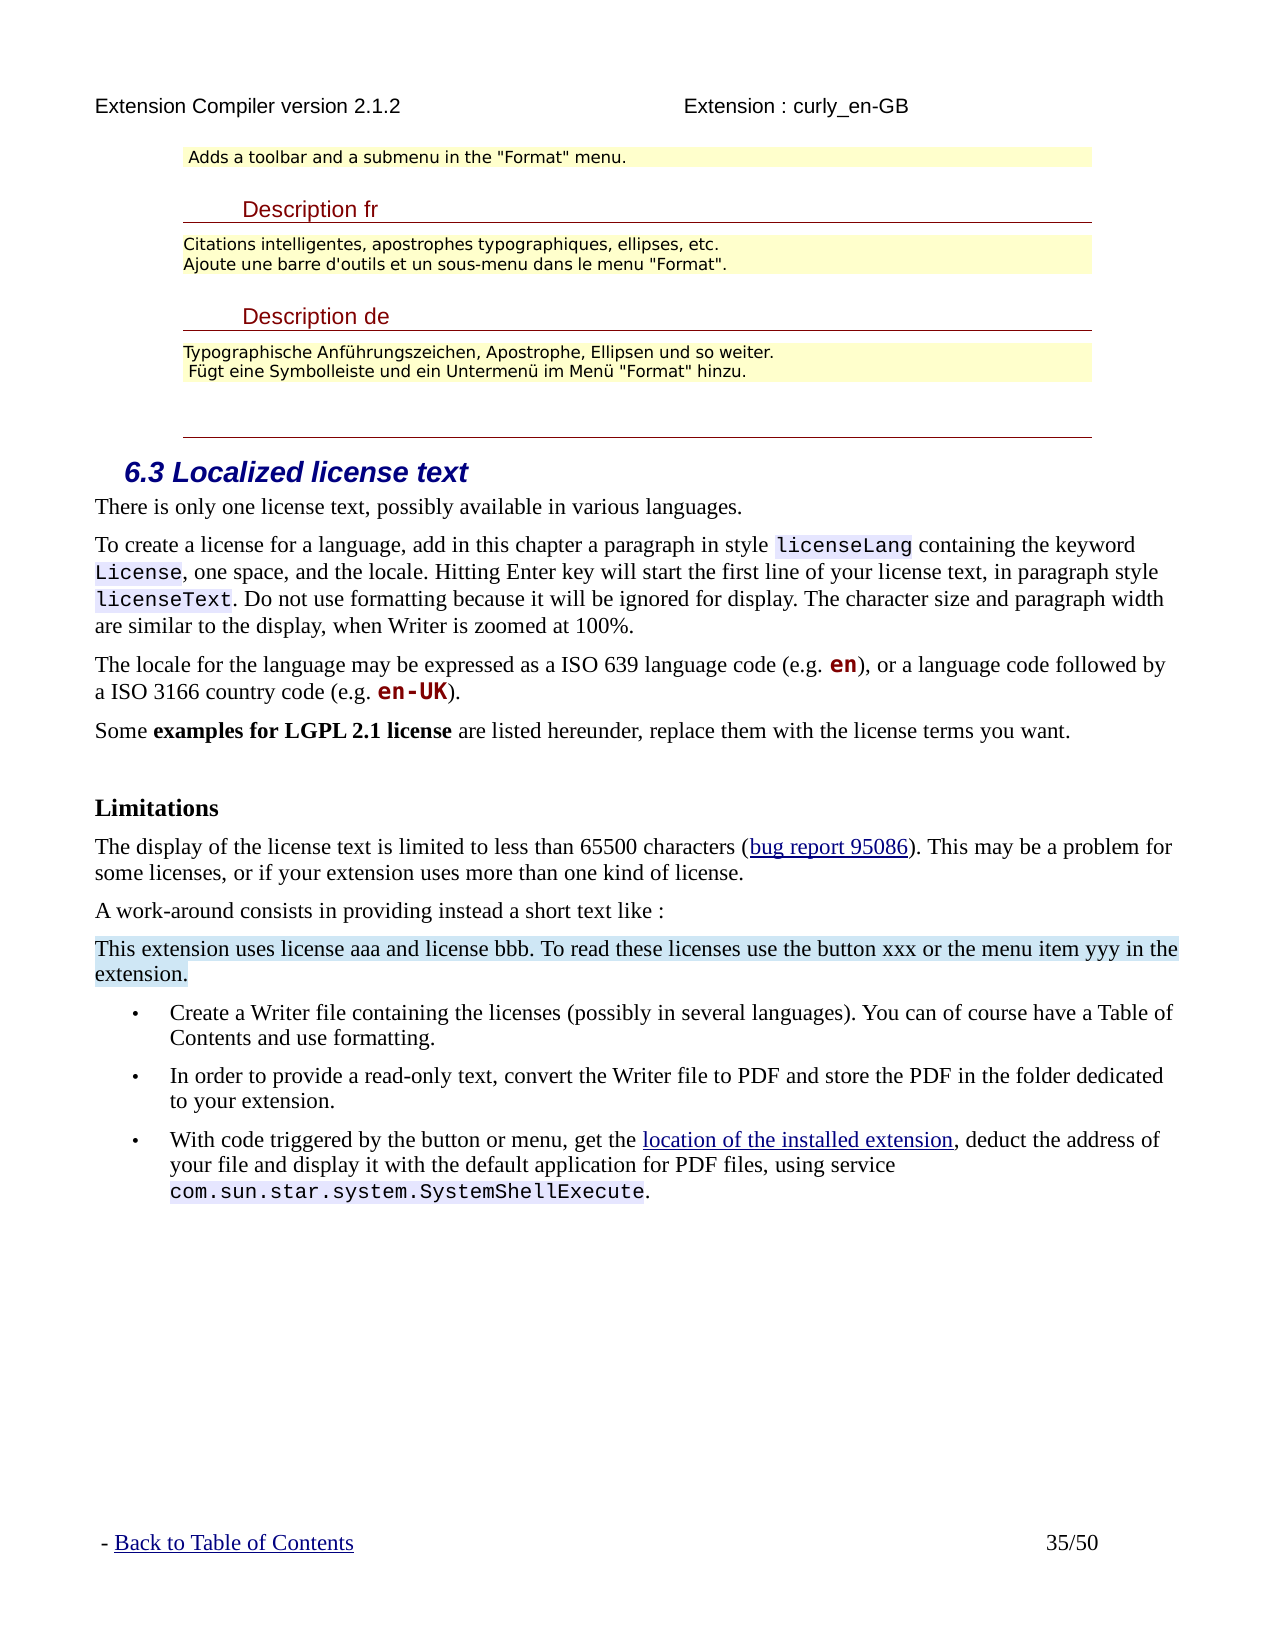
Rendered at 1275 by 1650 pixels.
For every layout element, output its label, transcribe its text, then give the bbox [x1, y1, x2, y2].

text The display of the license text is limited to less than 65500 characters (bug report 95086). This may be a problem for some licenses, or if your extension uses more than one kind of license. [94, 834, 1181, 885]
text To create a license for a language, add in this chapter a paragraph in style licenseLang containing the keyword License, one space, and the locale. Hitting Enter key will start the first line of your license text, in paragraph style licenseText. Do not use formatting because it will be ignored for display. The character size and paragraph width are similar to the display, when Writer is zoomed at 100%. [94, 532, 1181, 639]
list Create a Writer file containing the licenses (possibly in several languages). You can of course have a Table of Contents and use formatting. [132, 999, 1181, 1050]
text Fügt eine Symbolleiste und ein Untermenü im Menü "Format" hinzu. [183, 362, 1092, 382]
list With code triggered by the button or menu, get the location of the installed extension, deduct the address of your file and display it with the default application for PDF files, using service com.sun.star.system.SystemShellExecute. [132, 1126, 1181, 1204]
text Limitations [94, 794, 1181, 822]
text Typographische Anführungszeichen, Apostrophe, Ellipsen und so weiter. [183, 343, 1092, 362]
list In order to provide a read-only text, convert the Writer file to PDF and store the PDF in the folder dedicated to your extension. [132, 1063, 1181, 1114]
text A work-around consists in providing instead a short text like : [94, 898, 1181, 923]
subtitle Localized license text [124, 456, 1181, 488]
text Citations intelligentes, apostrophes typographiques, ellipses, etc. [183, 235, 1092, 255]
text Some examples for LGPL 2.1 license are listed hereunder, replace them with the license terms you want. [94, 718, 1181, 743]
text Adds a toolbar and a submenu in the "Format" menu. [183, 147, 1092, 167]
text Description de [183, 304, 1092, 330]
text Ajoute une barre d'outils et un sous-menu dans le menu "Format". [183, 255, 1092, 274]
text The locale for the language may be expressed as a ISO 639 language code (e.g. en), or a language code followed by a ISO 3166 country code (e.g. en-UK). [94, 651, 1181, 705]
text This extension uses license aaa and license bbb. To read these licenses use the button xxx or the menu item yyy in the extension. [94, 936, 1181, 987]
text Description fr [183, 196, 1092, 222]
text There is only one license text, possibly available in various languages. [94, 494, 1181, 520]
